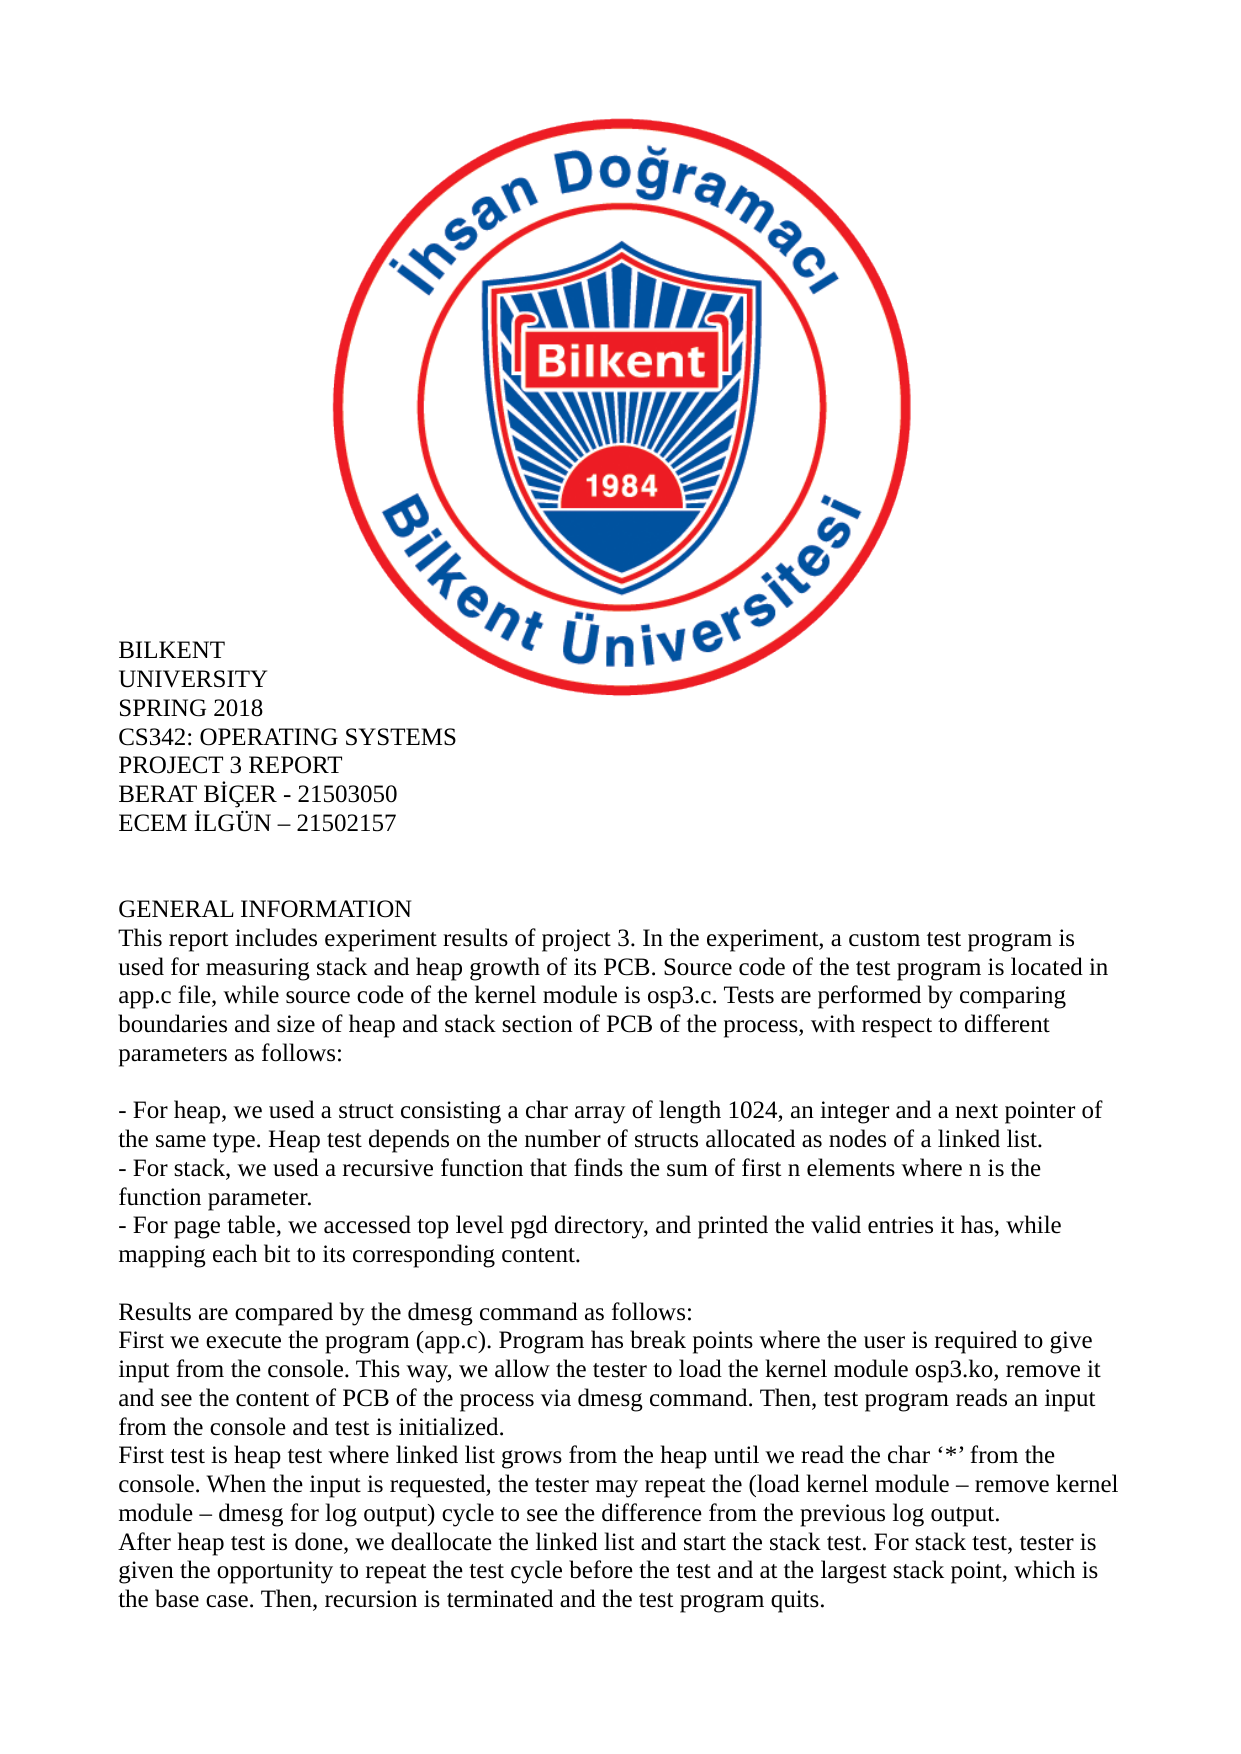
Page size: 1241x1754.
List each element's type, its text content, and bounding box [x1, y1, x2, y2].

text GENERAL INFORMATION [118, 894, 1122, 923]
text PROJECT 3 REPORT [118, 751, 1122, 779]
text BERAT BİÇER - 21503050 [118, 779, 1122, 808]
text ECEM İLGÜN – 21502157 [118, 808, 1122, 837]
picture [329, 118, 911, 699]
text Results are compared by the dmesg command as follows: [118, 1297, 1122, 1326]
text After heap test is done, we deallocate the linked list and start the stack test. For stack test, tester is given the opportunity to repeat the test cycle before the test and at the largest stack point, which is the base case. Then, recursion is terminated and the test program quits. [118, 1527, 1122, 1613]
text [911, 636, 1122, 693]
text First we execute the program (app.c). Program has break points where the user is required to give input from the console. This way, we allow the tester to load the kernel module osp3.ko, remove it and see the content of PCB of the process via dmesg command. Then, test program reads an input from the console and test is initialized. [118, 1326, 1122, 1441]
text This report includes experiment results of project 3. In the experiment, a custom test program is used for measuring stack and heap growth of its PCB. Source code of the test program is located in app.c file, while source code of the kernel module is osp3.c. Tests are performed by comparing boundaries and size of heap and stack section of PCB of the process, with respect to different parameters as follows: [118, 923, 1122, 1067]
text - For heap, we used a struct consisting a char array of length 1024, an integer and a next pointer of the same type. Heap test depends on the number of structs allocated as nodes of a linked list. [118, 1096, 1122, 1153]
text - For page table, we accessed top level pgd directory, and printed the valid entries it has, while mapping each bit to its corresponding content. [118, 1211, 1122, 1268]
text CS342: OPERATING SYSTEMS [118, 722, 1122, 751]
text SPRING 2018 [118, 693, 1122, 722]
text - For stack, we used a recursive function that finds the sum of first n elements where n is the function parameter. [118, 1153, 1122, 1211]
text First test is heap test where linked list grows from the heap until we read the char ‘*’ from the console. When the input is requested, the tester may repeat the (load kernel module – remove kernel module – dmesg for log output) cycle to see the difference from the previous log output. [118, 1441, 1122, 1527]
text BILKENT UNIVERSITY [118, 636, 329, 693]
